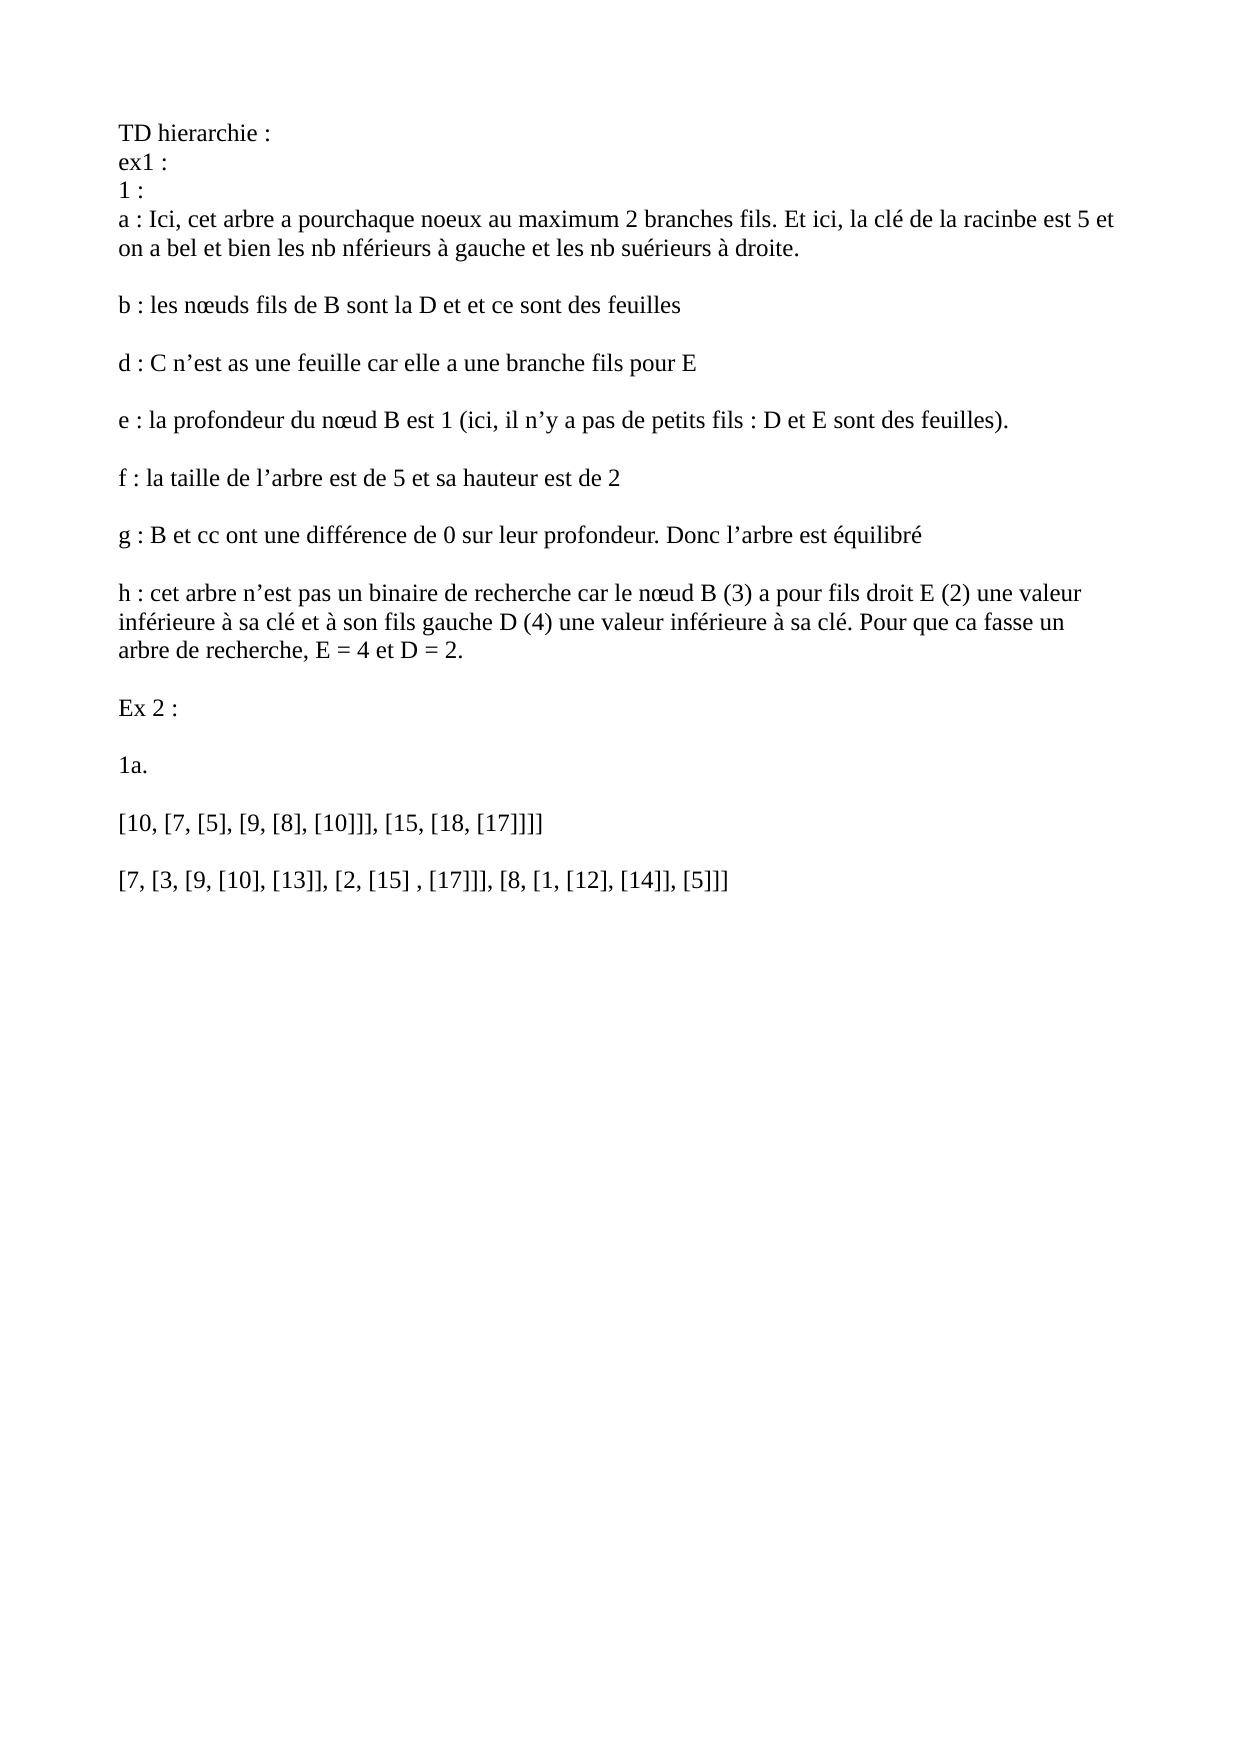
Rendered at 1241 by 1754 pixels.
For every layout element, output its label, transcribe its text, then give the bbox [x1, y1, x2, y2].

text b : les nœuds fils de B sont la D et et ce sont des feuilles [118, 291, 1122, 319]
text 1 : [118, 176, 1122, 204]
text [7, [3, [9, [10], [13]], [2, [15] , [17]]], [8, [1, [12], [14]], [5]]] [118, 866, 1122, 894]
text 1a. [118, 751, 1122, 779]
text e : la profondeur du nœud B est 1 (ici, il n’y a pas de petits fils : D et E sont des feuilles). [118, 406, 1122, 434]
text TD hierarchie : [118, 118, 1122, 147]
text Ex 2 : [118, 693, 1122, 722]
text a : Ici, cet arbre a pourchaque noeux au maximum 2 branches fils. Et ici, la clé de la racinbe est 5 et on a bel et bien les nb nférieurs à gauche et les nb suérieurs à droite. [118, 204, 1122, 262]
text h : cet arbre n’est pas un binaire de recherche car le nœud B (3) a pour fils droit E (2) une valeur inférieure à sa clé et à son fils gauche D (4) une valeur inférieure à sa clé. Pour que ca fasse un arbre de recherche, E = 4 et D = 2. [118, 578, 1122, 664]
text ex1 : [118, 147, 1122, 176]
text f : la taille de l’arbre est de 5 et sa hauteur est de 2 [118, 463, 1122, 492]
text g : B et cc ont une différence de 0 sur leur profondeur. Donc l’arbre est équilibré [118, 521, 1122, 549]
text [10, [7, [5], [9, [8], [10]]], [15, [18, [17]]]] [118, 808, 1122, 837]
text d : C n’est as une feuille car elle a une branche fils pour E [118, 348, 1122, 377]
